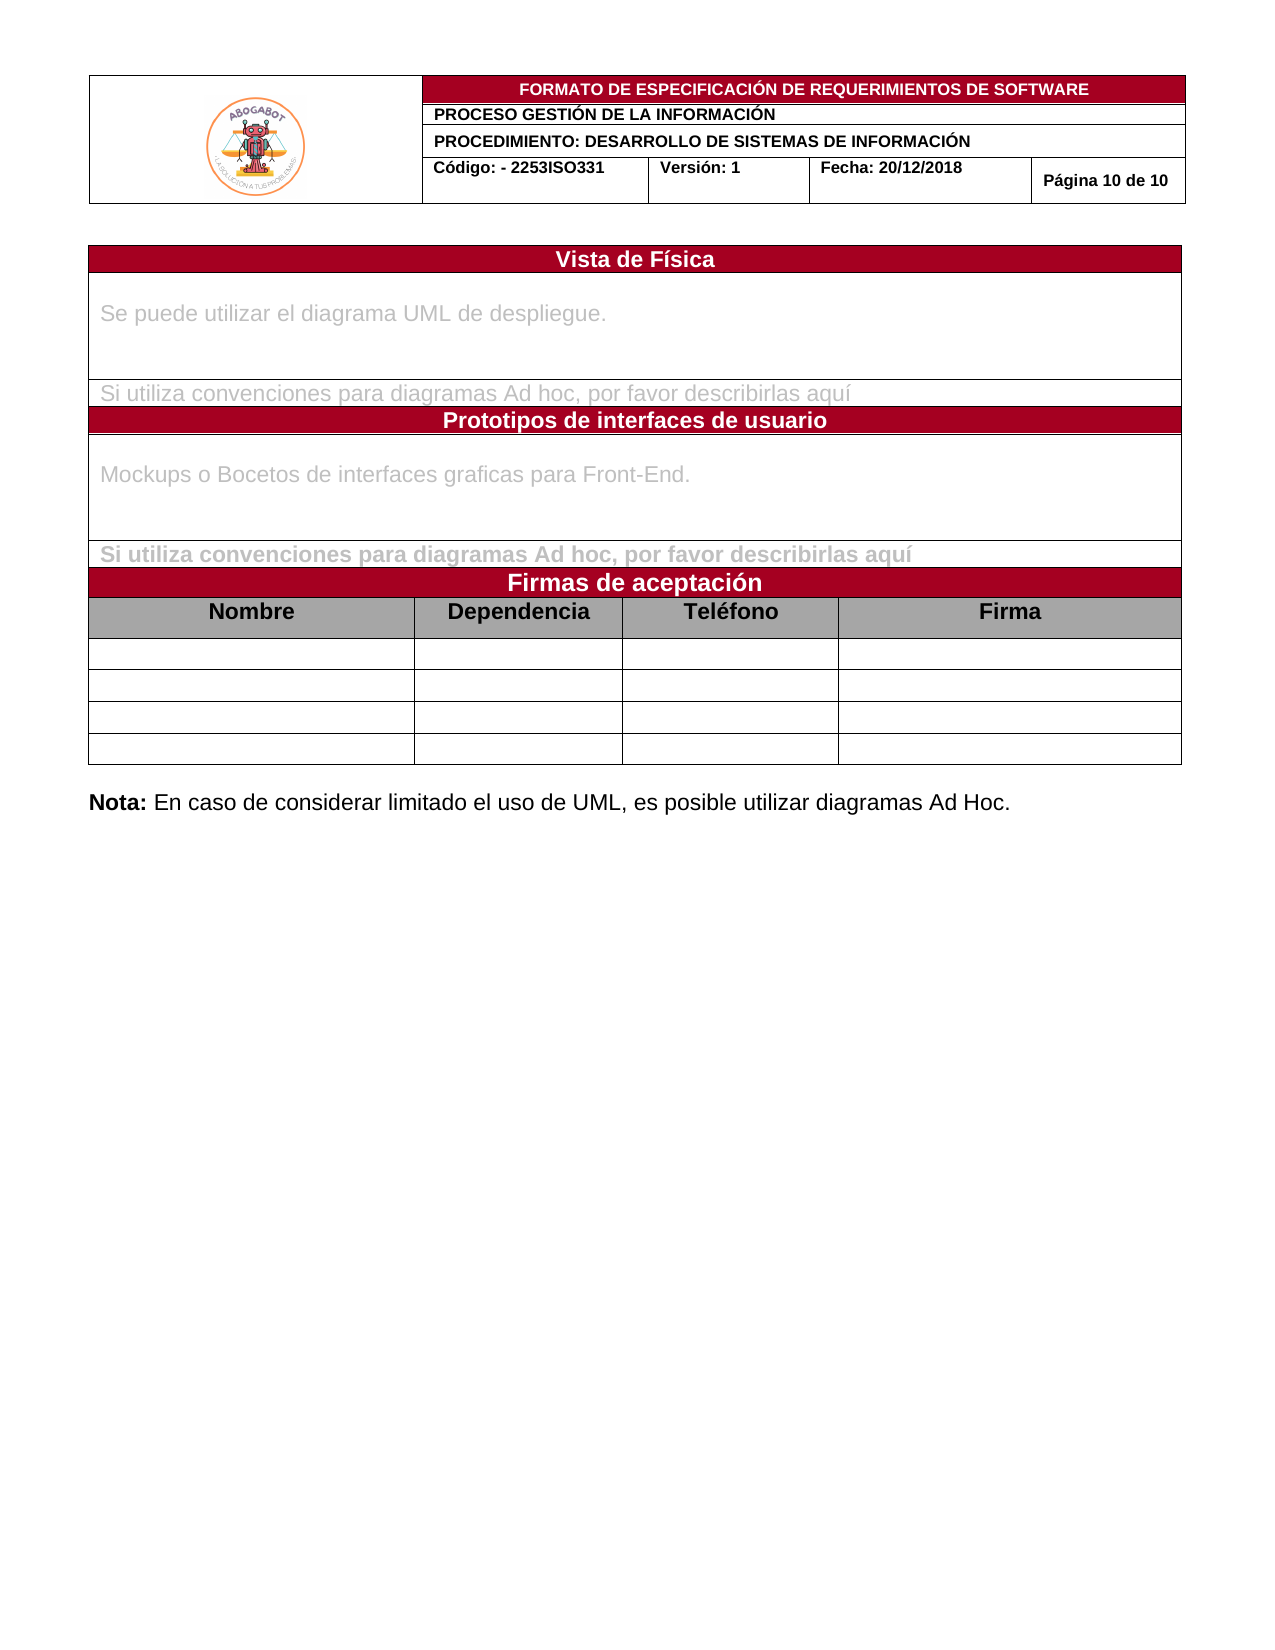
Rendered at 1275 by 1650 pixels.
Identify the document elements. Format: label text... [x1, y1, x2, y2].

table_cell Prototipos de interfaces de usuario [89, 407, 1181, 433]
text Nota: En caso de considerar limitado el uso de UML, es posible utilizar diagramas Ad Hoc. [88, 789, 1098, 816]
table_cell [623, 734, 838, 764]
table_cell [415, 639, 622, 669]
table_cell [839, 702, 1181, 733]
table_cell [89, 702, 414, 733]
table_cell Mockups o Bocetos de interfaces graficas para Front-End. [89, 435, 1181, 540]
table_cell [623, 670, 838, 701]
table_cell Si utiliza convenciones para diagramas Ad hoc, por favor describirlas aquí [89, 380, 1181, 406]
table_cell [623, 702, 838, 733]
table_cell [415, 670, 622, 701]
table_cell Firmas de aceptación [89, 568, 1181, 597]
table_cell [89, 670, 414, 701]
table_cell Si utiliza convenciones para diagramas Ad hoc, por favor describirlas aquí [89, 541, 1181, 567]
table_cell [839, 670, 1181, 701]
table_cell Firma [839, 598, 1181, 638]
table_cell [839, 734, 1181, 764]
table_cell [89, 734, 414, 764]
table_cell Nombre [89, 598, 414, 638]
table_cell [89, 639, 414, 669]
table_cell [415, 702, 622, 733]
table_cell Dependencia [415, 598, 622, 638]
table_cell [623, 639, 838, 669]
table_cell [415, 734, 622, 764]
table_cell Vista de Física [89, 246, 1181, 272]
picture [204, 95, 308, 199]
table_cell [839, 639, 1181, 669]
table_cell Se puede utilizar el diagrama UML de despliegue. [89, 273, 1181, 379]
table_cell Teléfono [623, 598, 838, 638]
